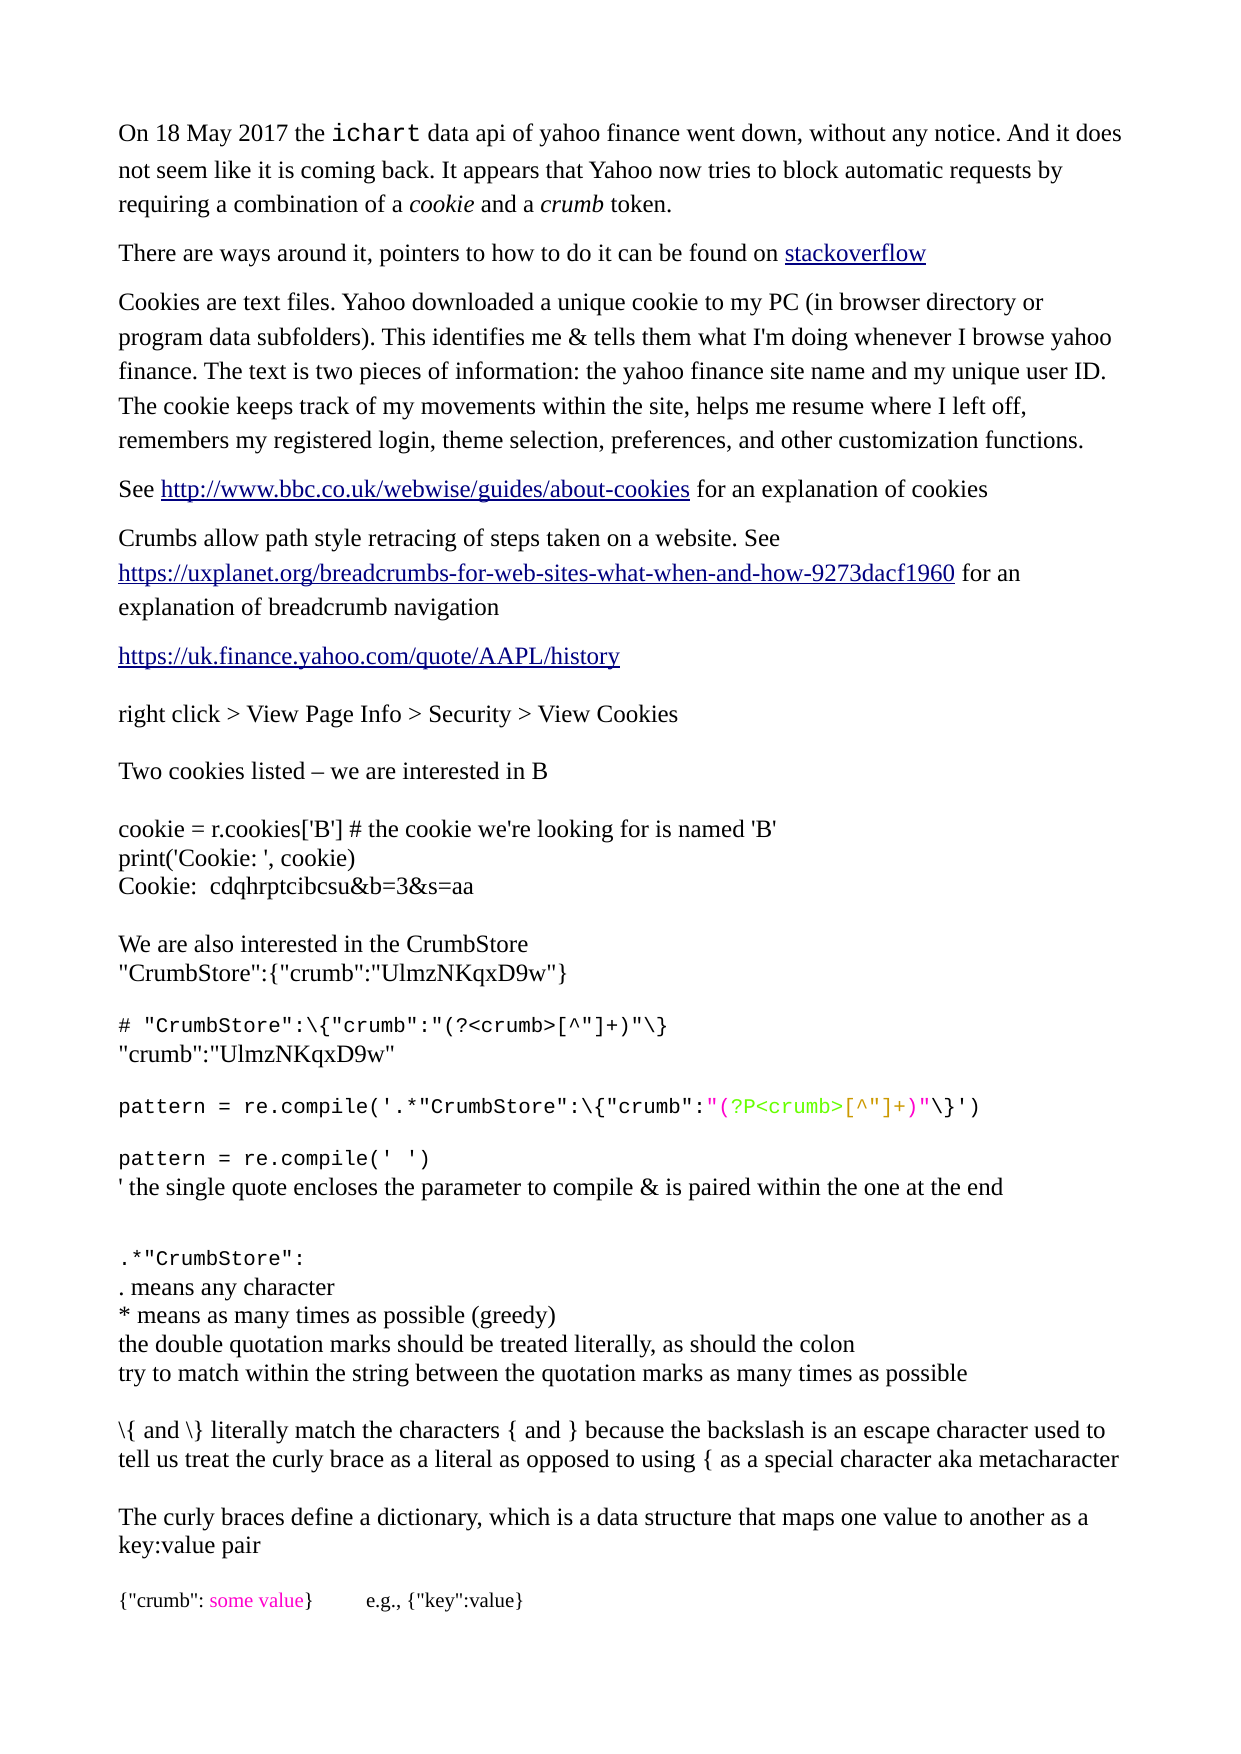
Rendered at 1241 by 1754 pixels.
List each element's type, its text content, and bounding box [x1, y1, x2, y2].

text Crumbs allow path style retracing of steps taken on a website. See https://uxplanet.org/breadcrumbs-for-web-sites-what-when-and-how-9273dacf1960 for an explanation of breadcrumb navigation [118, 523, 1122, 621]
text cookie = r.cookies['B'] # the cookie we're looking for is named 'B' [118, 814, 1122, 843]
text print('Cookie: ', cookie) [118, 843, 1122, 871]
text "CrumbStore":{"crumb":"UlmzNKqxD9w"} [118, 958, 1122, 986]
text \{ and \} literally match the characters { and } because the backslash is an escape character used to tell us treat the curly brace as a literal as opposed to using { as a special character aka metacharacter [118, 1415, 1122, 1473]
text . means any character [118, 1272, 1122, 1300]
text Cookies are text files. Yahoo downloaded a unique cookie to my PC (in browser directory or program data subfolders). This identifies me & tells them what I'm doing whenever I browse yahoo finance. The text is two pieces of information: the yahoo finance site name and my unique user ID. The cookie keeps track of my movements within the site, helps me resume where I left off, remembers my registered login, theme selection, preferences, and other customization functions. [118, 287, 1122, 454]
text Cookie: cdqhrptcibcsu&b=3&s=aa [118, 871, 1122, 900]
text * means as many times as possible (greedy) [118, 1300, 1122, 1329]
text "crumb":"UlmzNKqxD9w" [118, 1039, 1122, 1067]
text There are ways around it, pointers to how to do it can be found on stackoverflow [118, 238, 1122, 267]
text right click > View Page Info > Security > View Cookies [118, 699, 1122, 728]
text .*"CrumbStore": [118, 1248, 1122, 1272]
text try to match within the string between the quotation marks as many times as possible [118, 1358, 1122, 1387]
text the double quotation marks should be treated literally, as should the colon [118, 1329, 1122, 1358]
text https://uk.finance.yahoo.com/quote/AAPL/history [118, 641, 1122, 670]
text On 18 May 2017 the ichart data api of yahoo finance went down, without any notice. And it does not seem like it is coming back. It appears that Yahoo now tries to block automatic requests by requiring a combination of a cookie and a crumb token. [118, 118, 1122, 218]
text Two cookies listed – we are interested in B [118, 756, 1122, 785]
text ' the single quote encloses the parameter to compile & is paired within the one at the end [118, 1172, 1122, 1201]
text {"crumb": some value} e.g., {"key":value} [118, 1588, 1122, 1612]
text # "CrumbStore":\{"crumb":"(?<crumb>[^"]+)"\} [118, 1015, 1122, 1039]
text pattern = re.compile(' ') [118, 1148, 1122, 1172]
text See http://www.bbc.co.uk/webwise/guides/about-cookies for an explanation of cookies [118, 474, 1122, 503]
text The curly braces define a dictionary, which is a data structure that maps one value to another as a key:value pair [118, 1502, 1122, 1559]
text We are also interested in the CrumbStore [118, 929, 1122, 958]
text pattern = re.compile('.*"CrumbStore":\{"crumb":"(?P<crumb>[^"]+)"\}') [118, 1096, 1122, 1120]
